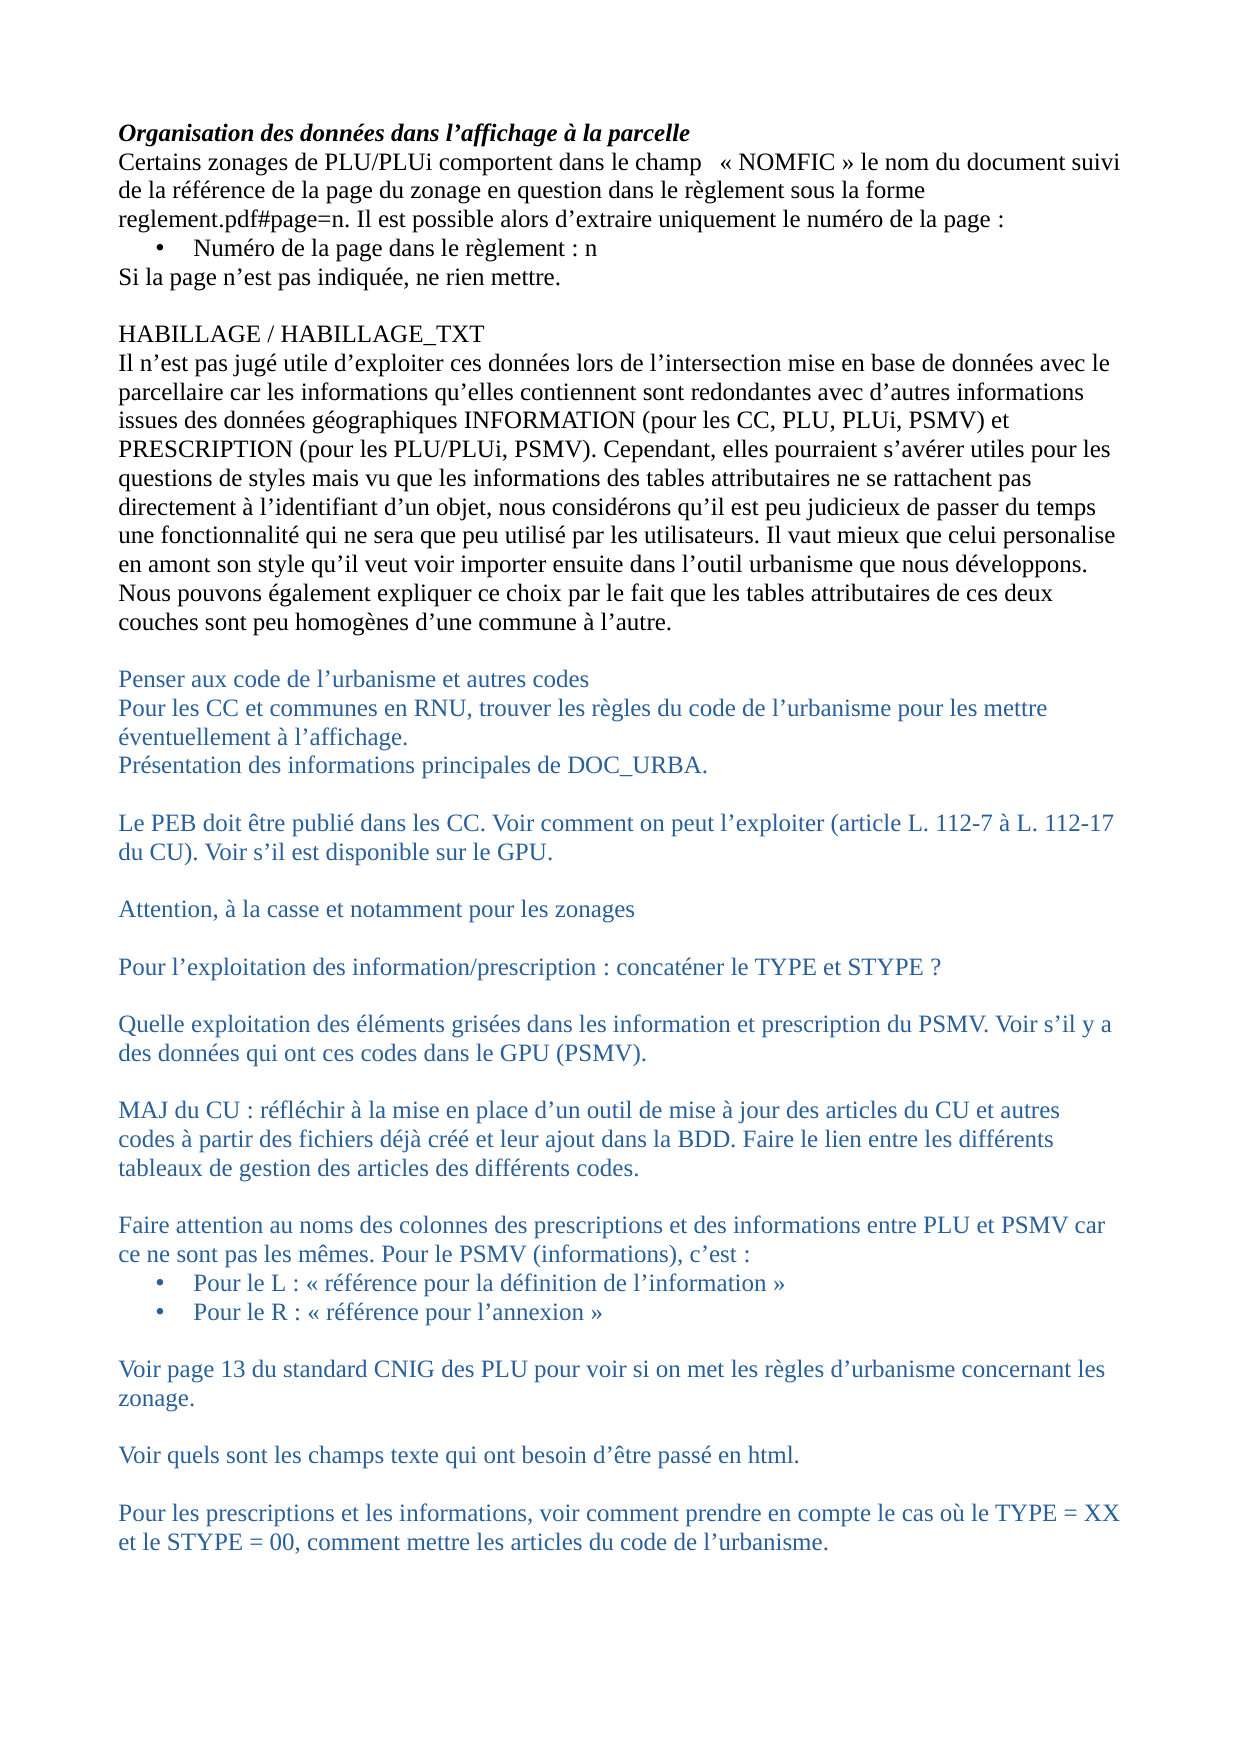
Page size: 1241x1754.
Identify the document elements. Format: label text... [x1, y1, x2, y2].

list Pour le L : « référence pour la définition de l’information » [156, 1268, 1122, 1297]
text Si la page n’est pas indiquée, ne rien mettre. [118, 262, 1122, 291]
text Voir page 13 du standard CNIG des PLU pour voir si on met les règles d’urbanisme concernant les zonage. [118, 1354, 1122, 1412]
text Nous pouvons également expliquer ce choix par le fait que les tables attributaires de ces deux couches sont peu homogènes d’une commune à l’autre. [118, 578, 1122, 636]
text Certains zonages de PLU/PLUi comportent dans le champ « NOMFIC » le nom du document suivi de la référence de la page du zonage en question dans le règlement sous la forme reglement.pdf#page=n. Il est possible alors d’extraire uniquement le numéro de la page : [118, 147, 1122, 233]
text Quelle exploitation des éléments grisées dans les information et prescription du PSMV. Voir s’il y a des données qui ont ces codes dans le GPU (PSMV). [118, 1009, 1122, 1067]
text Il n’est pas jugé utile d’exploiter ces données lors de l’intersection mise en base de données avec le parcellaire car les informations qu’elles contiennent sont redondantes avec d’autres informations issues des données géographiques INFORMATION (pour les CC, PLU, PLUi, PSMV) et PRESCRIPTION (pour les PLU/PLUi, PSMV). Cependant, elles pourraient s’avérer utiles pour les questions de styles mais vu que les informations des tables attributaires ne se rattachent pas directement à l’identifiant d’un objet, nous considérons qu’il est peu judicieux de passer du temps une fonctionnalité qui ne sera que peu utilisé par les utilisateurs. Il vaut mieux que celui personalise en amont son style qu’il veut voir importer ensuite dans l’outil urbanisme que nous développons. [118, 348, 1122, 578]
text Pour les CC et communes en RNU, trouver les règles du code de l’urbanisme pour les mettre éventuellement à l’affichage. [118, 693, 1122, 751]
text Voir quels sont les champs texte qui ont besoin d’être passé en html. [118, 1441, 1122, 1469]
text Présentation des informations principales de DOC_URBA. [118, 751, 1122, 779]
text Pour l’exploitation des information/prescription : concaténer le TYPE et STYPE ? [118, 952, 1122, 981]
text Attention, à la casse et notamment pour les zonages [118, 894, 1122, 923]
list Numéro de la page dans le règlement : n [156, 233, 1122, 262]
list Pour le R : « référence pour l’annexion » [156, 1297, 1122, 1326]
text Penser aux code de l’urbanisme et autres codes [118, 664, 1122, 693]
text Faire attention au noms des colonnes des prescriptions et des informations entre PLU et PSMV car ce ne sont pas les mêmes. Pour le PSMV (informations), c’est : [118, 1211, 1122, 1268]
text HABILLAGE / HABILLAGE_TXT [118, 319, 1122, 348]
text Le PEB doit être publié dans les CC. Voir comment on peut l’exploiter (article L. 112-7 à L. 112-17 du CU). Voir s’il est disponible sur le GPU. [118, 808, 1122, 866]
text Pour les prescriptions et les informations, voir comment prendre en compte le cas où le TYPE = XX et le STYPE = 00, comment mettre les articles du code de l’urbanisme. [118, 1498, 1122, 1556]
text MAJ du CU : réfléchir à la mise en place d’un outil de mise à jour des articles du CU et autres codes à partir des fichiers déjà créé et leur ajout dans la BDD. Faire le lien entre les différents tableaux de gestion des articles des différents codes. [118, 1096, 1122, 1182]
text Organisation des données dans l’affichage à la parcelle [118, 118, 1122, 147]
